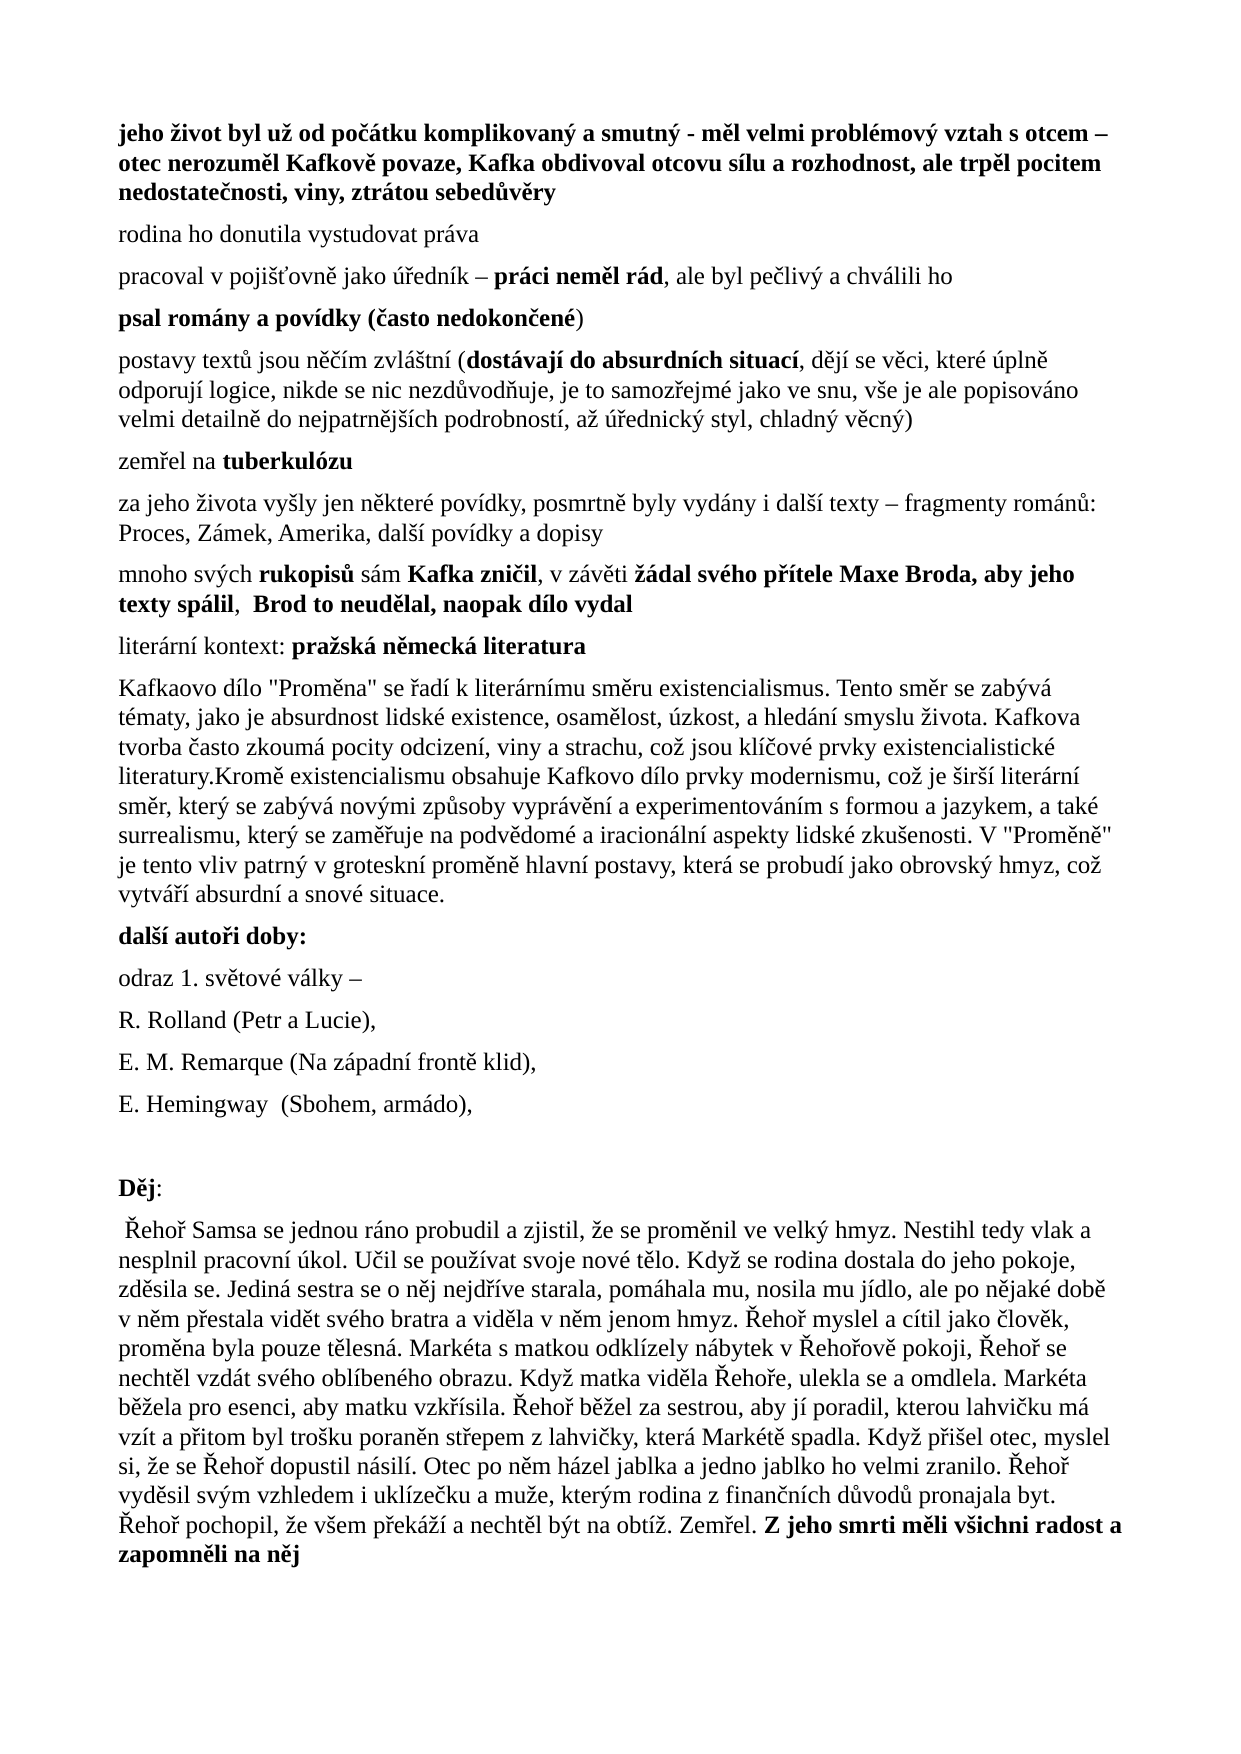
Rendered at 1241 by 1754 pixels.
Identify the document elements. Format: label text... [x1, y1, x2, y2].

text Kafkaovo dílo "Proměna" se řadí k literárnímu směru existencialismus. Tento směr se zabývá tématy, jako je absurdnost lidské existence, osamělost, úzkost, a hledání smyslu života. Kafkova tvorba často zkoumá pocity odcizení, viny a strachu, což jsou klíčové prvky existencialistické literatury.Kromě existencialismu obsahuje Kafkovo dílo prvky modernismu, což je širší literární směr, který se zabývá novými způsoby vyprávění a experimentováním s formou a jazykem, a také surrealismu, který se zaměřuje na podvědomé a iracionální aspekty lidské zkušenosti. V "Proměně" je tento vliv patrný v groteskní proměně hlavní postavy, která se probudí jako obrovský hmyz, což vytváří absurdní a snové situace. [118, 673, 1122, 909]
text literární kontext: pražská německá literatura [118, 631, 1122, 660]
text R. Rolland (Petr a Lucie), [118, 1005, 1122, 1034]
text E. Hemingway (Sbohem, armádo), [118, 1089, 1122, 1118]
text jeho život byl už od počátku komplikovaný a smutný - měl velmi problémový vztah s otcem – otec nerozuměl Kafkově povaze, Kafka obdivoval otcovu sílu a rozhodnost, ale trpěl pocitem nedostatečnosti, viny, ztrátou sebedůvěry [118, 118, 1122, 207]
text další autoři doby: [118, 921, 1122, 951]
text postavy textů jsou něčím zvláštní (dostávají do absurdních situací, dějí se věci, které úplně odporují logice, nikde se nic nezdůvodňuje, je to samozřejmé jako ve snu, vše je ale popisováno velmi detailně do nejpatrnějších podrobností, až úřednický styl, chladný věcný) [118, 345, 1122, 433]
text odraz 1. světové války – [118, 963, 1122, 993]
text psal romány a povídky (často nedokončené) [118, 303, 1122, 332]
text zemřel na tuberkulózu [118, 446, 1122, 475]
text mnoho svých rukopisů sám Kafka zničil, v závěti žádal svého přítele Maxe Broda, aby jeho texty spálil, Brod to neudělal, naopak dílo vydal [118, 559, 1122, 618]
text Děj: [118, 1173, 1122, 1202]
text rodina ho donutila vystudovat práva [118, 219, 1122, 248]
text Řehoř Samsa se jednou ráno probudil a zjistil, že se proměnil ve velký hmyz. Nestihl tedy vlak a nesplnil pracovní úkol. Učil se používat svoje nové tělo. Když se rodina dostala do jeho pokoje, zděsila se. Jediná sestra se o něj nejdříve starala, pomáhala mu, nosila mu jídlo, ale po nějaké době v něm přestala vidět svého bratra a viděla v něm jenom hmyz. Řehoř myslel a cítil jako člověk, proměna byla pouze tělesná. Markéta s matkou odklízely nábytek v Řehořově pokoji, Řehoř se nechtěl vzdát svého oblíbeného obrazu. Když matka viděla Řehoře, ulekla se a omdlela. Markéta běžela pro esenci, aby matku vzkřísila. Řehoř běžel za sestrou, aby jí poradil, kterou lahvičku má vzít a přitom byl trošku poraněn střepem z lahvičky, která Markétě spadla. Když přišel otec, myslel si, že se Řehoř dopustil násilí. Otec po něm házel jablka a jedno jablko ho velmi zranilo. Řehoř vyděsil svým vzhledem i uklízečku a muže, kterým rodina z finančních důvodů pronajala byt. Řehoř pochopil, že všem překáží a nechtěl být na obtíž. Zemřel. Z jeho smrti měli všichni radost a zapomněli na něj [118, 1215, 1122, 1569]
text za jeho života vyšly jen některé povídky, posmrtně byly vydány i další texty – fragmenty románů: Proces, Zámek, Amerika, další povídky a dopisy [118, 488, 1122, 547]
text E. M. Remarque (Na západní frontě klid), [118, 1047, 1122, 1077]
text pracoval v pojišťovně jako úředník – práci neměl rád, ale byl pečlivý a chválili ho [118, 261, 1122, 291]
